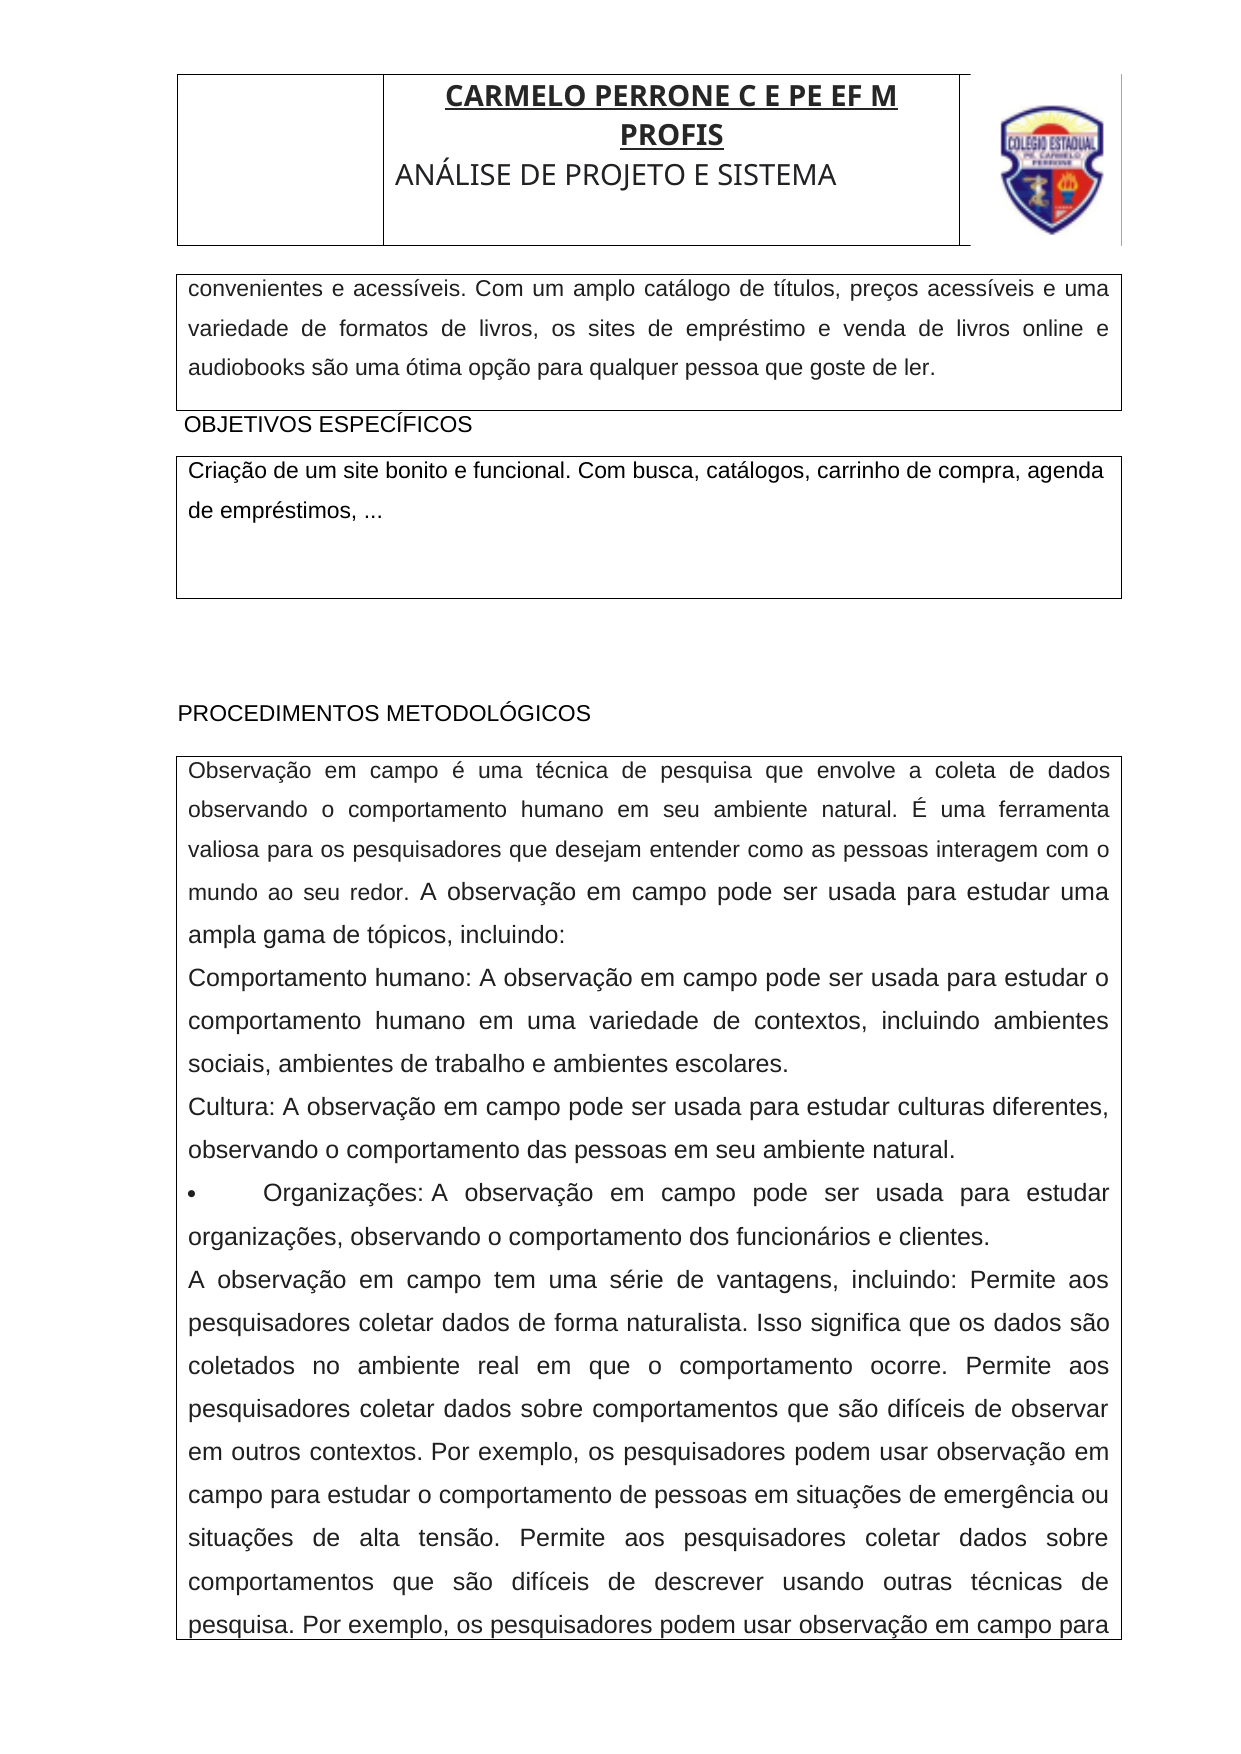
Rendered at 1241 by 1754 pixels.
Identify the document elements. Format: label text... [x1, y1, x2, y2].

table_header Criação de um site bonito e funcional. Com busca, catálogos, carrinho de compra, agenda de empréstimos, ... [177, 457, 1121, 598]
table_header convenientes e acessíveis. Com um amplo catálogo de títulos, preços acessíveis e uma variedade de formatos de livros, os sites de empréstimo e venda de livros online e audiobooks são uma ótima opção para qualquer pessoa que goste de ler. [177, 275, 1121, 410]
text PROCEDIMENTOS METODOLÓGICOS [177, 700, 1122, 726]
picture [970, 74, 1122, 246]
table_header Observação em campo é uma técnica de pesquisa que envolve a coleta de dados observando o comportamento humano em seu ambiente natural. É uma ferramenta valiosa para os pesquisadores que desejam entender como as pessoas interagem com o mundo ao seu redor. A observação em campo pode ser usada para estudar uma ampla gama de tópicos, incluindo: Comportamento humano: A observação em campo pode ser usada para estudar o comportamento humano em uma variedade de contextos, incluindo ambientes sociais, ambientes de trabalho e ambientes escolares. Cultura: A observação em campo pode ser usada para estudar culturas diferentes, observando o comportamento das pessoas em seu ambiente natural. Organizações: A observação em campo pode ser usada para estudar organizações, observando o comportamento dos funcionários e clientes. A observação em campo tem uma série de vantagens, incluindo: Permite aos pesquisadores coletar dados de forma naturalista. Isso significa que os dados são coletados no ambiente real em que o comportamento ocorre. Permite aos pesquisadores coletar dados sobre comportamentos que são difíceis de observar em outros contextos. Por exemplo, os pesquisadores podem usar observação em campo para estudar o comportamento de pessoas em situações de emergência ou situações de alta tensão. Permite aos pesquisadores coletar dados sobre comportamentos que são difíceis de descrever usando outras técnicas de pesquisa. Por exemplo, os pesquisadores podem usar observação em campo para [177, 757, 1121, 1638]
text OBJETIVOS ESPECÍFICOS [177, 411, 1122, 438]
